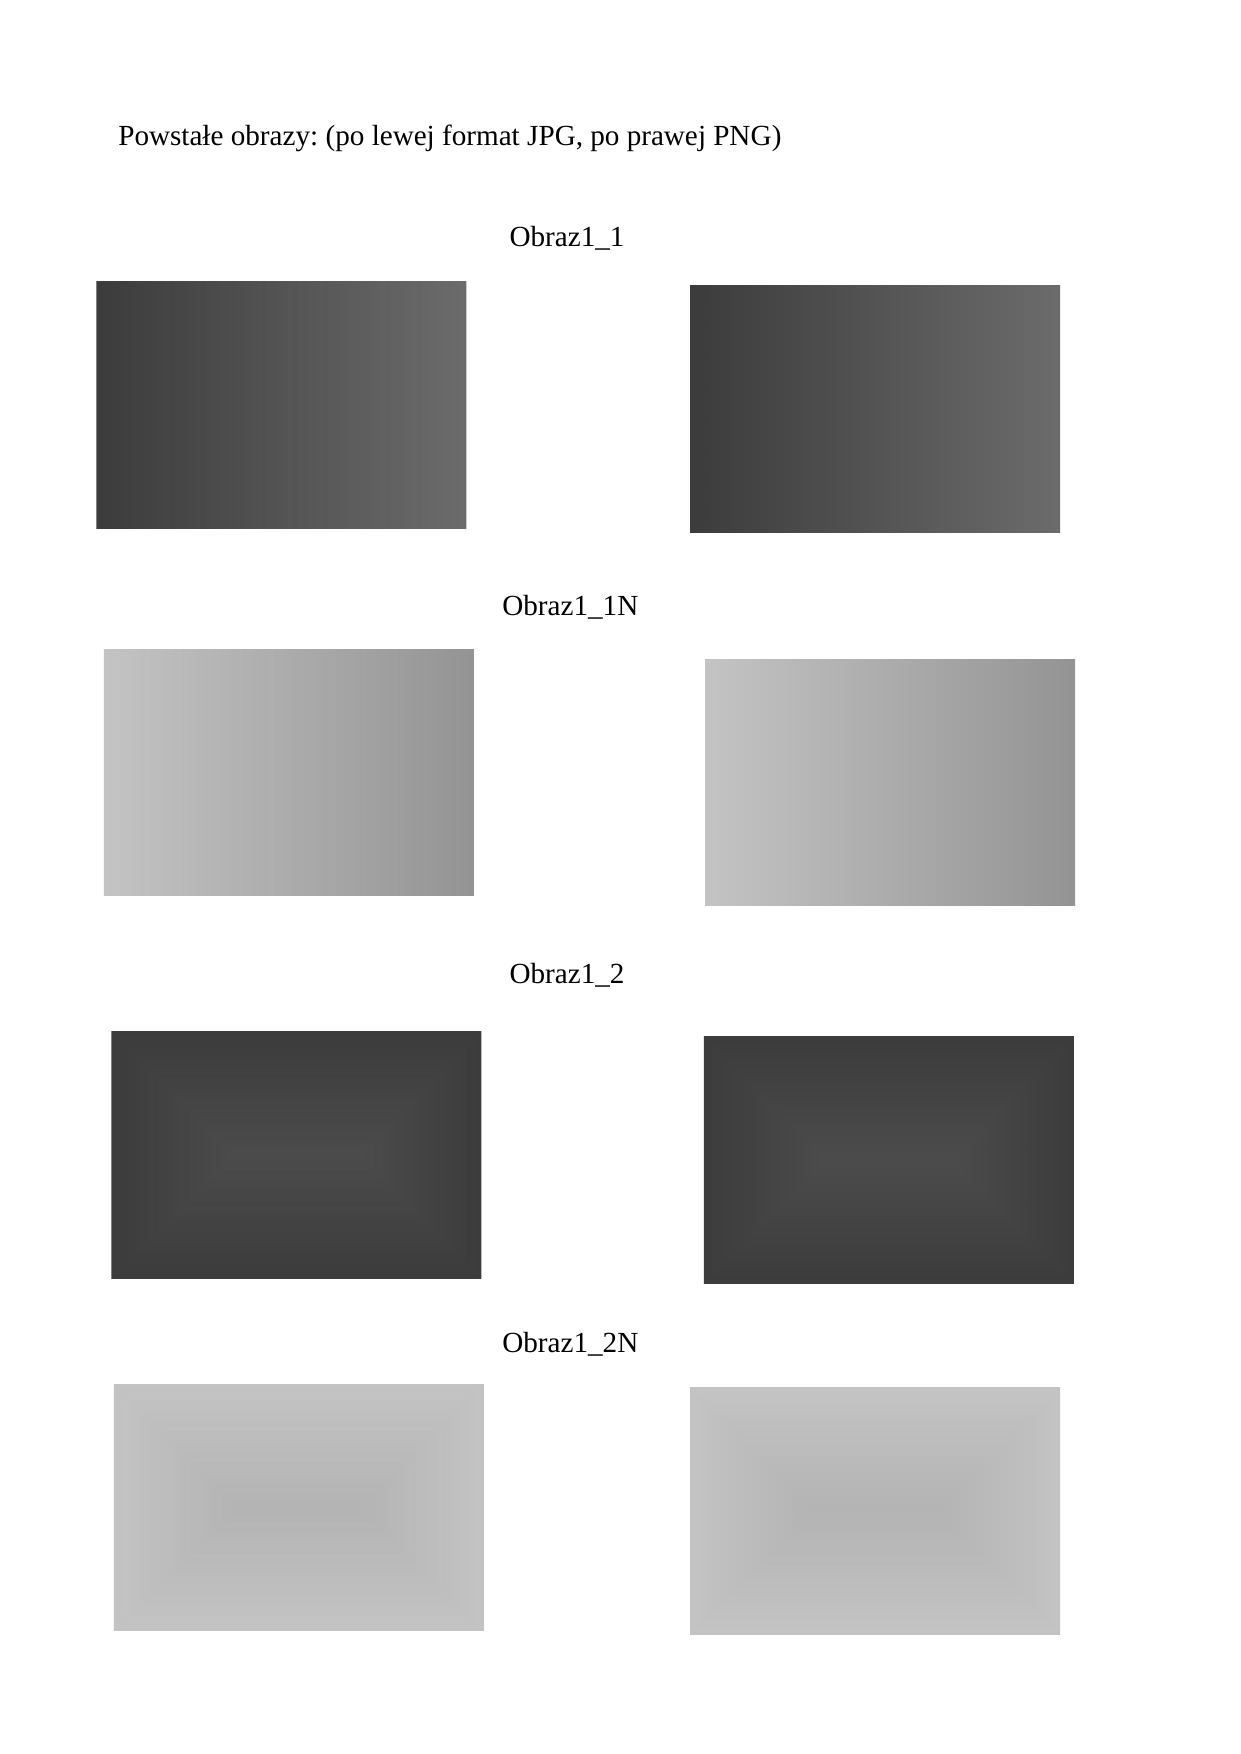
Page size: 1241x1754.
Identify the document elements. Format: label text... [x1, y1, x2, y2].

picture [113, 1384, 484, 1631]
picture [96, 281, 467, 529]
picture [690, 285, 1061, 533]
picture [703, 1036, 1074, 1284]
picture [103, 649, 474, 896]
picture [690, 1387, 1061, 1635]
text Obraz1_1 [118, 219, 1122, 252]
text Powstałe obrazy: (po lewej format JPG, po prawej PNG) [118, 118, 1122, 152]
picture [111, 1031, 482, 1279]
text Obraz1_1N [118, 588, 1122, 621]
text Obraz1_2N [118, 1326, 1122, 1359]
text Obraz1_2 [118, 957, 1122, 990]
picture [705, 659, 1076, 906]
